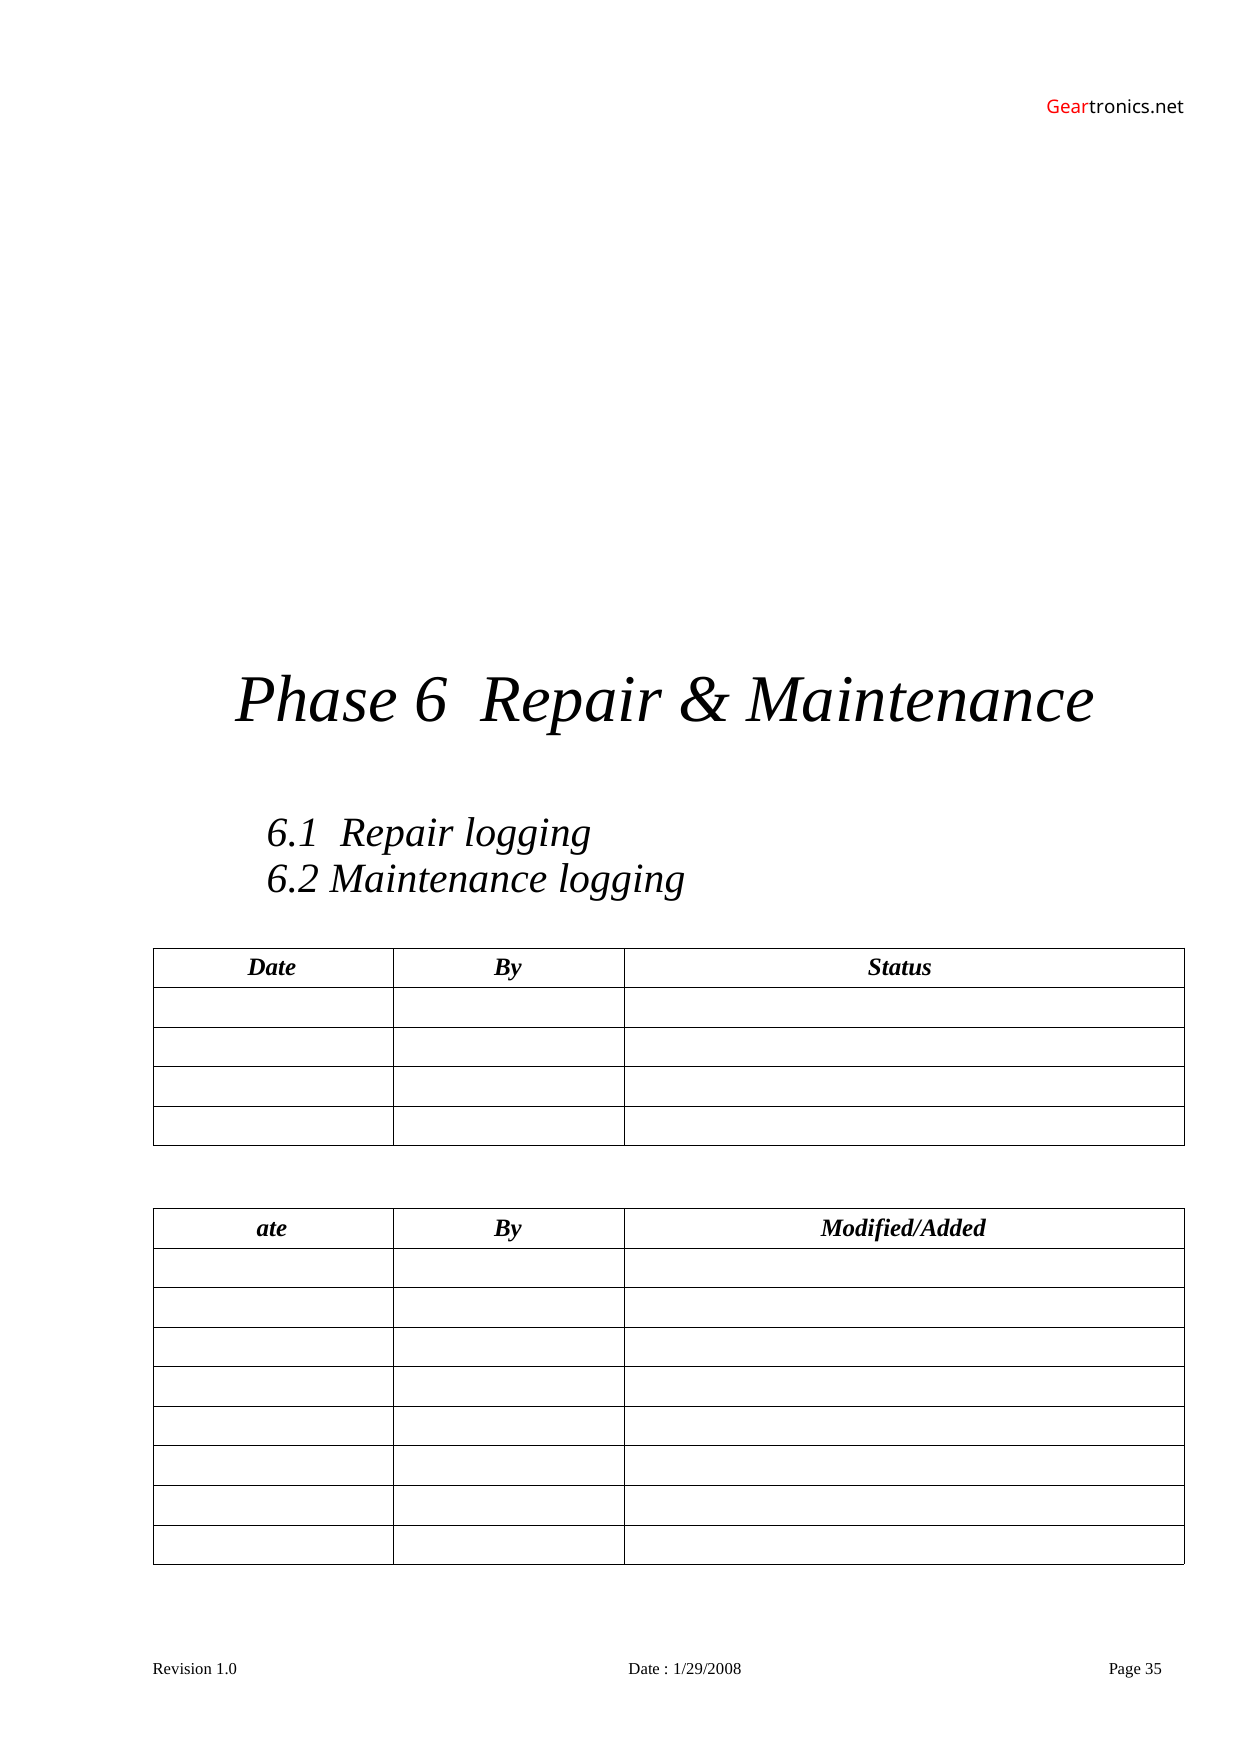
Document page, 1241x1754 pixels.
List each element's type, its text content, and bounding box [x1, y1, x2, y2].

table_header ate [154, 1209, 393, 1248]
table_cell [394, 1107, 624, 1145]
table_cell [394, 988, 624, 1027]
table_cell [394, 1446, 624, 1485]
table_cell [394, 1288, 624, 1327]
table_cell [154, 1067, 393, 1106]
table_cell [154, 1526, 393, 1564]
table_cell [394, 1249, 624, 1287]
list 6.2 Maintenance logging [229, 855, 1184, 901]
table_cell [154, 1446, 393, 1485]
table_header By [394, 1209, 624, 1248]
table_cell [154, 1288, 393, 1327]
table_cell [154, 1407, 393, 1445]
table_cell [625, 988, 1184, 1027]
table_cell [154, 1107, 393, 1145]
table_cell [154, 1328, 393, 1366]
table_cell [625, 1446, 1184, 1485]
table_header Modified/Added [625, 1209, 1184, 1248]
table_cell [394, 1067, 624, 1106]
table_cell [394, 1486, 624, 1525]
table_cell [394, 1367, 624, 1406]
table_cell [625, 1028, 1184, 1066]
table_cell [625, 1288, 1184, 1327]
table_cell [154, 1249, 393, 1287]
table_cell [625, 1107, 1184, 1145]
table_cell [394, 1028, 624, 1066]
table_header By [394, 949, 624, 987]
table_cell [394, 1328, 624, 1366]
text Phase 6 Repair & Maintenance [152, 661, 1184, 735]
table_header Date [154, 949, 393, 987]
table_cell [625, 1367, 1184, 1406]
list 6.1 Repair logging [229, 809, 1184, 855]
table_cell [625, 1526, 1184, 1564]
table_cell [625, 1249, 1184, 1287]
table_cell [154, 1367, 393, 1406]
table_cell [154, 1486, 393, 1525]
table_cell [394, 1407, 624, 1445]
table_cell [154, 1028, 393, 1066]
table_cell [394, 1526, 624, 1564]
table_cell [154, 988, 393, 1027]
table_cell [625, 1407, 1184, 1445]
table_cell [625, 1328, 1184, 1366]
table_header Status [625, 949, 1184, 987]
table_cell [625, 1486, 1184, 1525]
table_cell [625, 1067, 1184, 1106]
